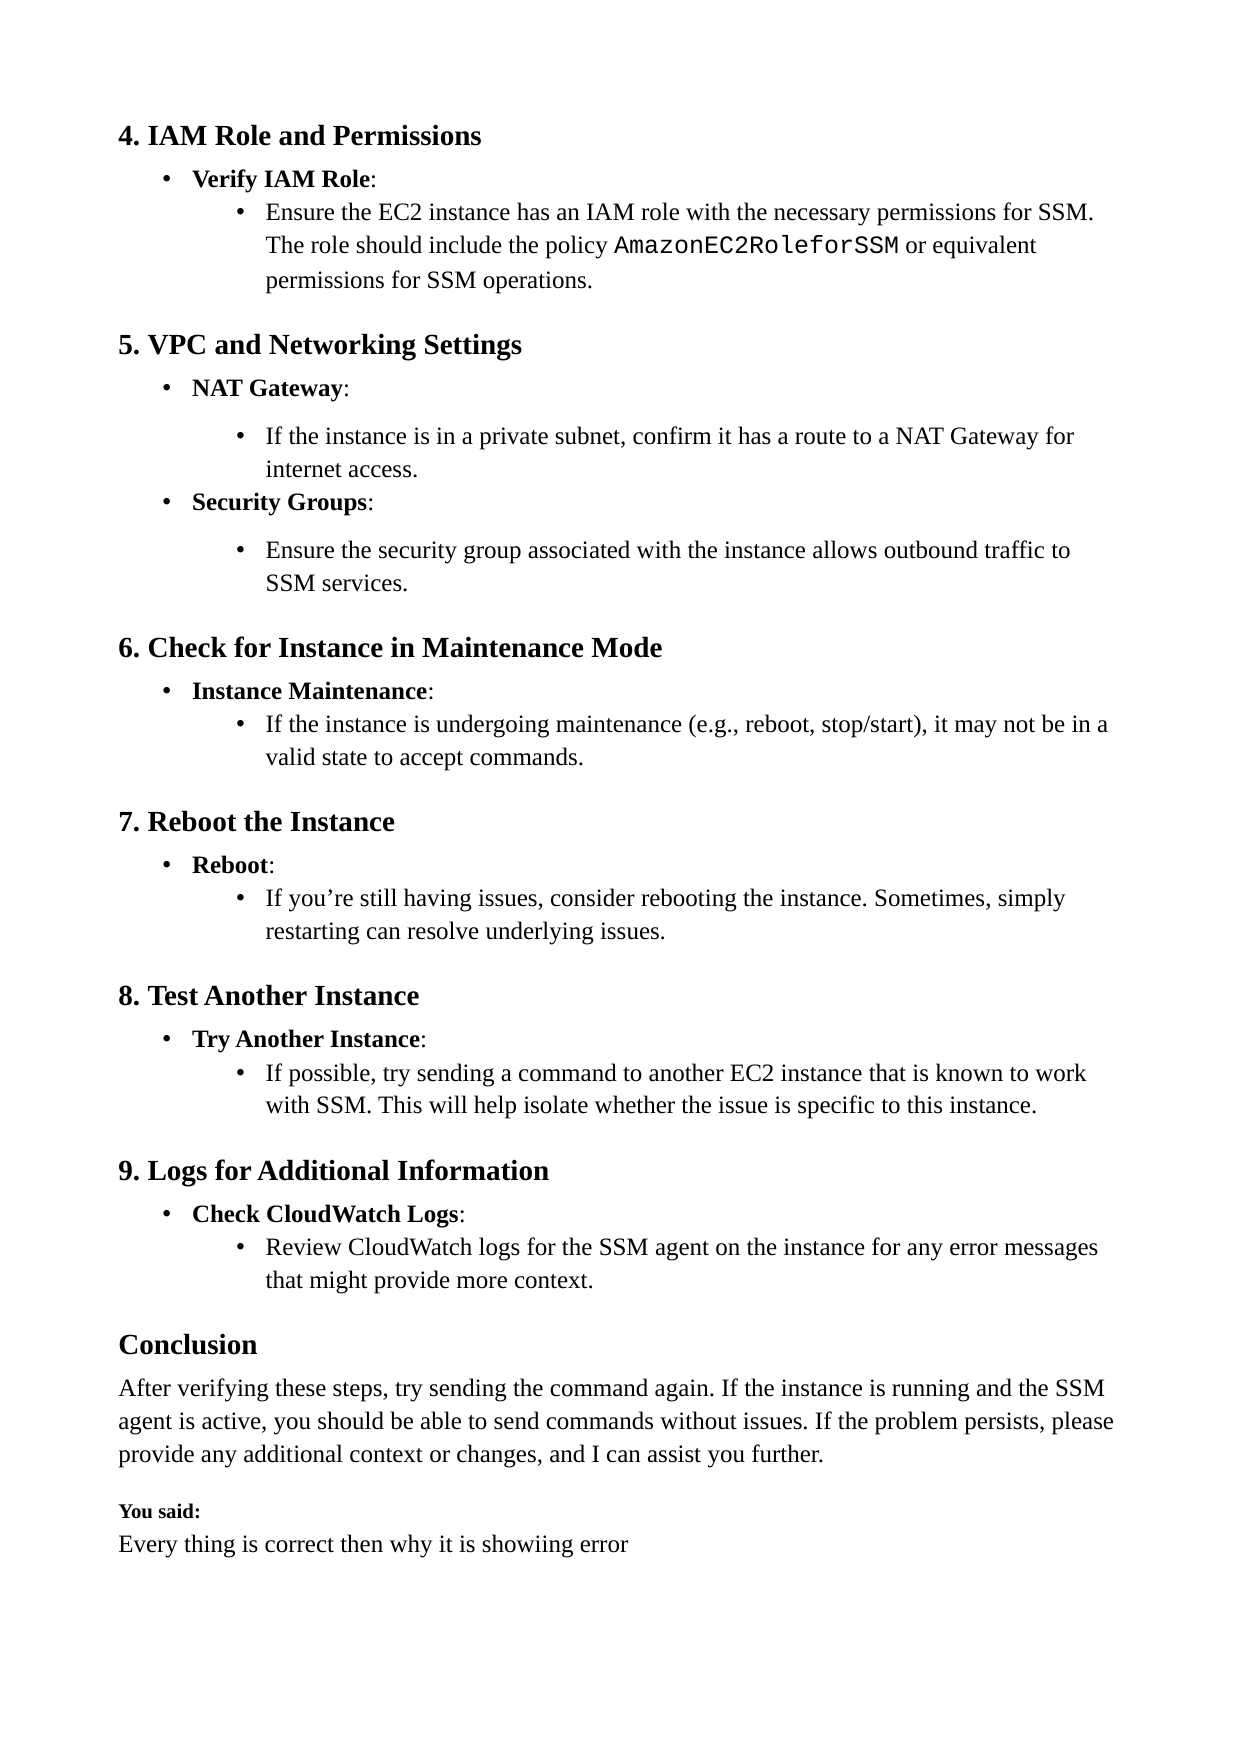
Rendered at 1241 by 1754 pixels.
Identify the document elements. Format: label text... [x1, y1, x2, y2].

list Ensure the security group associated with the instance allows outbound traffic to SSM services. [236, 535, 1122, 597]
subtitle Conclusion [118, 1327, 1122, 1361]
subtitle 6. Check for Instance in Maintenance Mode [118, 630, 1122, 663]
subtitle 5. VPC and Networking Settings [118, 327, 1122, 361]
subtitle 7. Reboot the Instance [118, 804, 1122, 838]
subtitle You said: [118, 1499, 1122, 1523]
text After verifying these steps, try sending the command again. If the instance is running and the SSM agent is active, you should be able to send commands without issues. If the problem persists, please provide any additional context or changes, and I can assist you further. [118, 1373, 1122, 1468]
list Review CloudWatch logs for the SSM agent on the instance for any error messages that might provide more context. [236, 1232, 1122, 1294]
subtitle 8. Test Another Instance [118, 978, 1122, 1012]
list If the instance is in a private subnet, confirm it has a route to a NAT Gateway for internet access. [236, 421, 1122, 483]
list Check CloudWatch Logs: [162, 1199, 1122, 1228]
list If you’re still having issues, consider rebooting the instance. Sometimes, simply restarting can resolve underlying issues. [236, 883, 1122, 945]
list NAT Gateway: [162, 373, 1122, 402]
list Ensure the EC2 instance has an IAM role with the necessary permissions for SSM. The role should include the policy AmazonEC2RoleforSSM or equivalent permissions for SSM operations. [236, 197, 1122, 294]
list Verify IAM Role: [162, 164, 1122, 193]
list Try Another Instance: [162, 1024, 1122, 1053]
subtitle 4. IAM Role and Permissions [118, 118, 1122, 152]
text Every thing is correct then why it is showiing error [118, 1529, 1122, 1558]
list If possible, try sending a command to another EC2 instance that is known to work with SSM. This will help isolate whether the issue is specific to this instance. [236, 1058, 1122, 1119]
list Instance Maintenance: [162, 676, 1122, 705]
list Reboot: [162, 850, 1122, 879]
list If the instance is undergoing maintenance (e.g., reboot, stop/start), it may not be in a valid state to accept commands. [236, 709, 1122, 771]
list Security Groups: [162, 487, 1122, 516]
subtitle 9. Logs for Additional Information [118, 1153, 1122, 1186]
